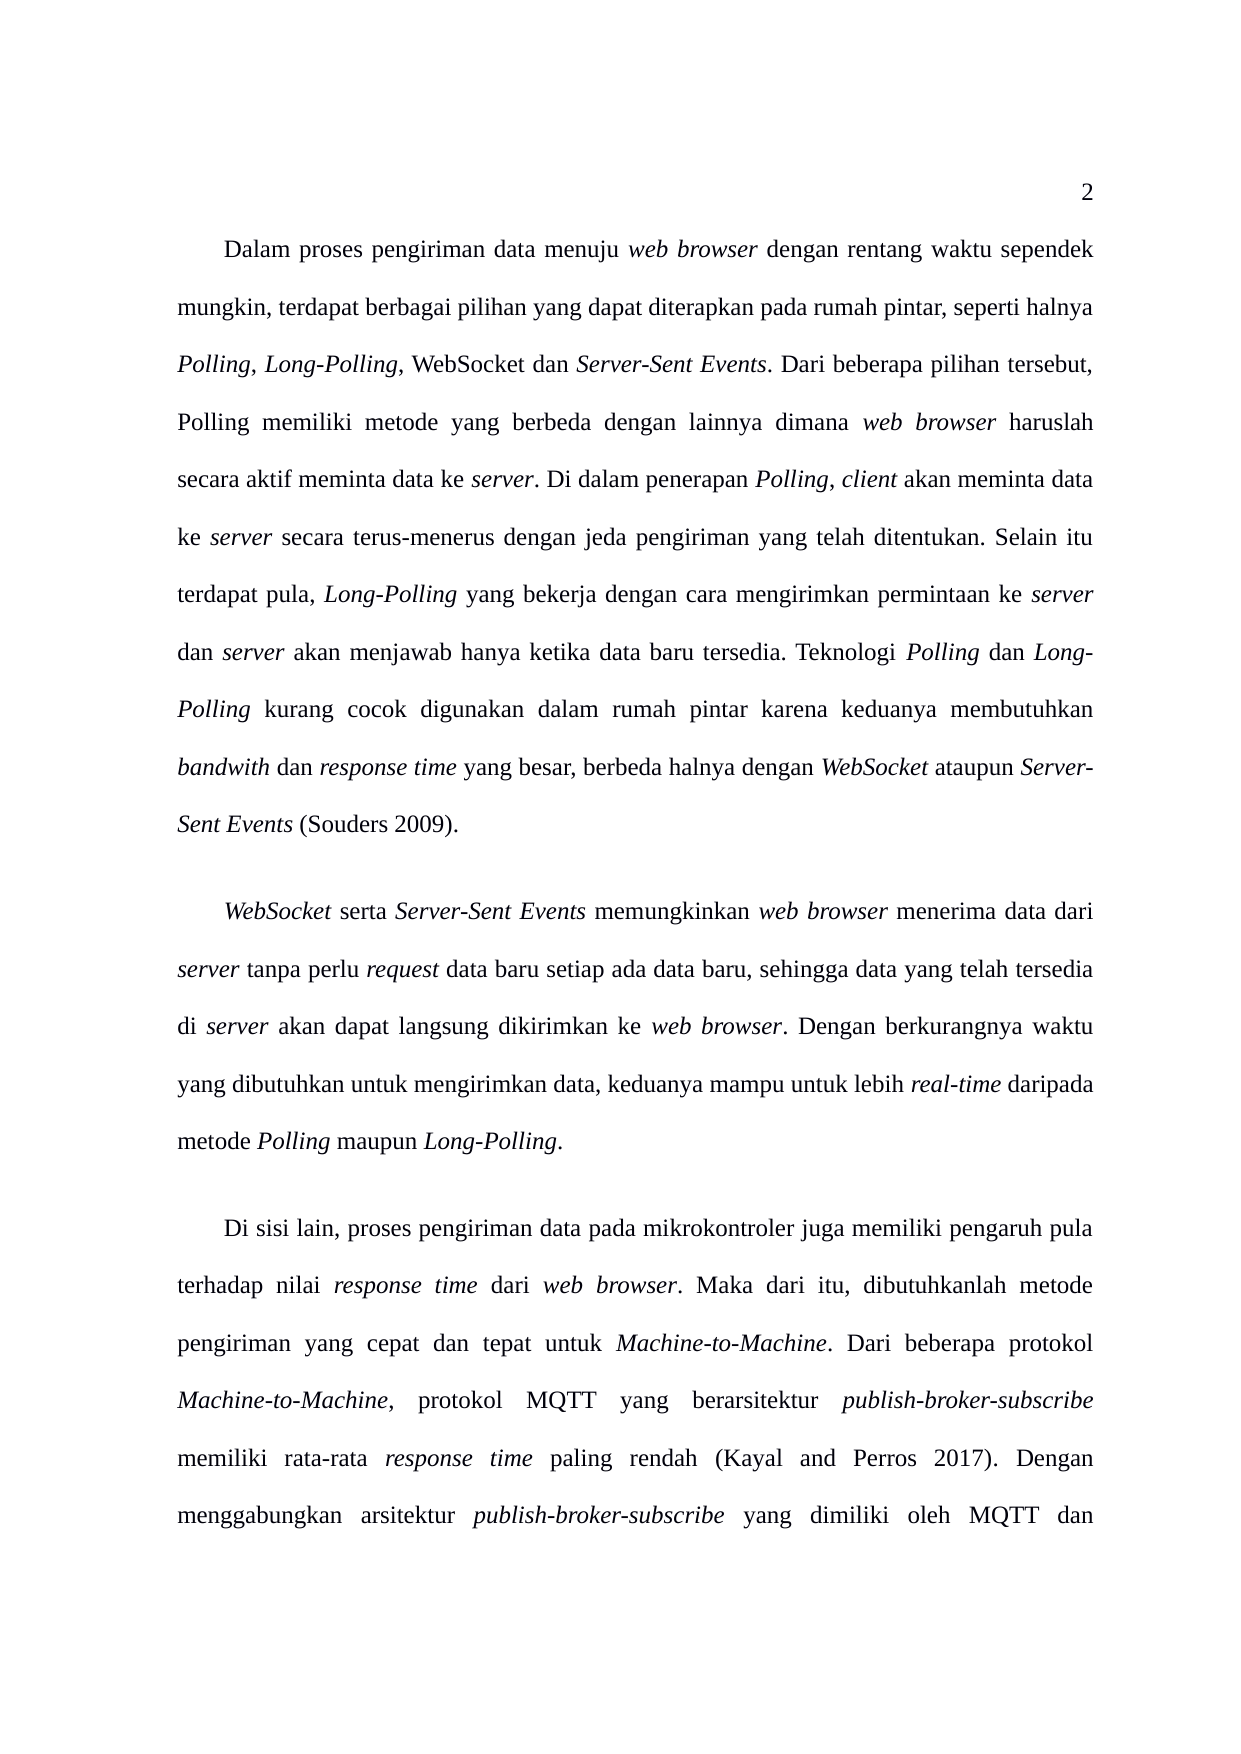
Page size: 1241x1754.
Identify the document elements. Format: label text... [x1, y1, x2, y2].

text WebSocket serta Server-Sent Events memungkinkan web browser menerima data dari server tanpa perlu request data baru setiap ada data baru, sehingga data yang telah tersedia di server akan dapat langsung dikirimkan ke web browser. Dengan berkurangnya waktu yang dibutuhkan untuk mengirimkan data, keduanya mampu untuk lebih real-time daripada metode Polling maupun Long-Polling. [177, 896, 1093, 1155]
text Di sisi lain, proses pengiriman data pada mikrokontroler juga memiliki pengaruh pula terhadap nilai response time dari web browser. Maka dari itu, dibutuhkanlah metode pengiriman yang cepat dan tepat untuk Machine-to-Machine. Dari beberapa protokol Machine-to-Machine, protokol MQTT yang berarsitektur publish-broker-subscribe memiliki rata-rata response time paling rendah (Kayal and Perros 2017)⁠. Dengan menggabungkan arsitektur publish-broker-subscribe yang dimiliki oleh MQTT dan [177, 1213, 1093, 1529]
text Dalam proses pengiriman data menuju web browser dengan rentang waktu sependek mungkin, terdapat berbagai pilihan yang dapat diterapkan pada rumah pintar, seperti halnya Polling, Long-Polling, WebSocket dan Server-Sent Events. Dari beberapa pilihan tersebut, Polling memiliki metode yang berbeda dengan lainnya dimana web browser haruslah secara aktif meminta data ke server. Di dalam penerapan Polling, client akan meminta data ke server secara terus-menerus dengan jeda pengiriman yang telah ditentukan. Selain itu terdapat pula, Long-Polling yang bekerja dengan cara mengirimkan permintaan ke server dan server akan menjawab hanya ketika data baru tersedia. Teknologi Polling dan Long-Polling kurang cocok digunakan dalam rumah pintar karena keduanya membutuhkan bandwith dan response time yang besar, berbeda halnya dengan WebSocket ataupun Server-Sent Events (Souders 2009)⁠. [177, 234, 1093, 838]
